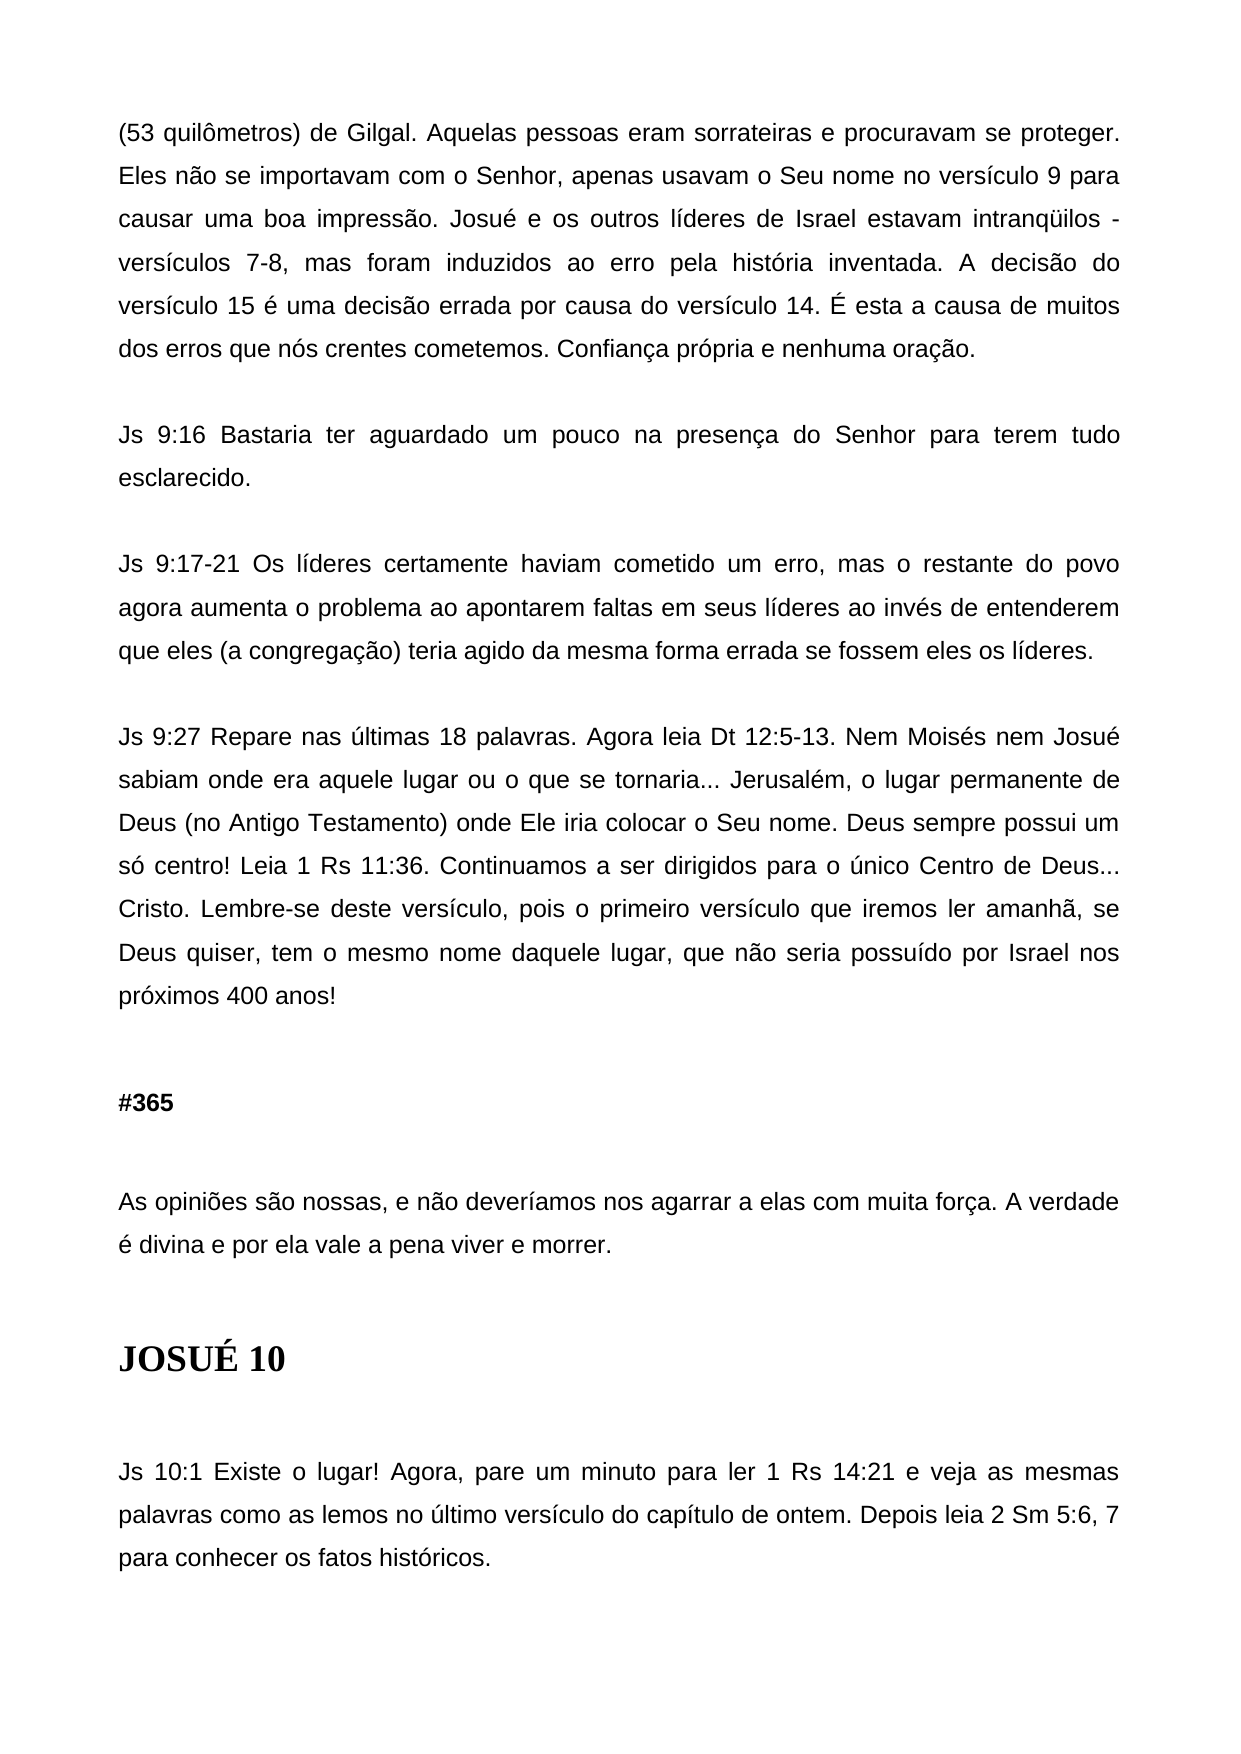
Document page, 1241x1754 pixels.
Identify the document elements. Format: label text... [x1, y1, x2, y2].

text (53 quilômetros) de Gilgal. Aquelas pessoas eram sorrateiras e procuravam se proteger. Eles não se importavam com o Senhor, apenas usavam o Seu nome no versículo 9 para causar uma boa impressão. Josué e os outros líderes de Israel estavam intranqüilos - versículos 7-8, mas foram induzidos ao erro pela história inventada. A decisão do versículo 15 é uma decisão errada por causa do versículo 14. É esta a causa de muitos dos erros que nós crentes cometemos. Confiança própria e nenhuma oração. [118, 118, 1122, 362]
text Js 10:1 Existe o lugar! Agora, pare um minuto para ler 1 Rs 14:21 e veja as mesmas palavras como as lemos no último versículo do capítulo de ontem. Depois leia 2 Sm 5:6, 7 para conhecer os fatos históricos. [118, 1457, 1122, 1572]
subtitle #365 [118, 1088, 1122, 1116]
text Js 9:16 Bastaria ter aguardado um pouco na presença do Senhor para terem tudo esclarecido. [118, 420, 1122, 492]
text Js 9:27 Repare nas últimas 18 palavras. Agora leia Dt 12:5-13. Nem Moisés nem Josué sabiam onde era aquele lugar ou o que se tornaria... Jerusalém, o lugar permanente de Deus (no Antigo Testamento) onde Ele iria colocar o Seu nome. Deus sempre possui um só centro! Leia 1 Rs 11:36. Continuamos a ser dirigidos para o único Centro de Deus... Cristo. Lembre-se deste versículo, pois o primeiro versículo que iremos ler amanhã, se Deus quiser, tem o mesmo nome daquele lugar, que não seria possuído por Israel nos próximos 400 anos! [118, 722, 1122, 1009]
text As opiniões são nossas, e não deveríamos nos agarrar a elas com muita força. A verdade é divina e por ela vale a pena viver e morrer. [118, 1186, 1122, 1258]
text Js 9:17-21 Os líderes certamente haviam cometido um erro, mas o restante do povo agora aumenta o problema ao apontarem faltas em seus líderes ao invés de entenderem que eles (a congregação) teria agido da mesma forma errada se fossem eles os líderes. [118, 549, 1122, 664]
subtitle JOSUÉ 10 [118, 1337, 1122, 1380]
